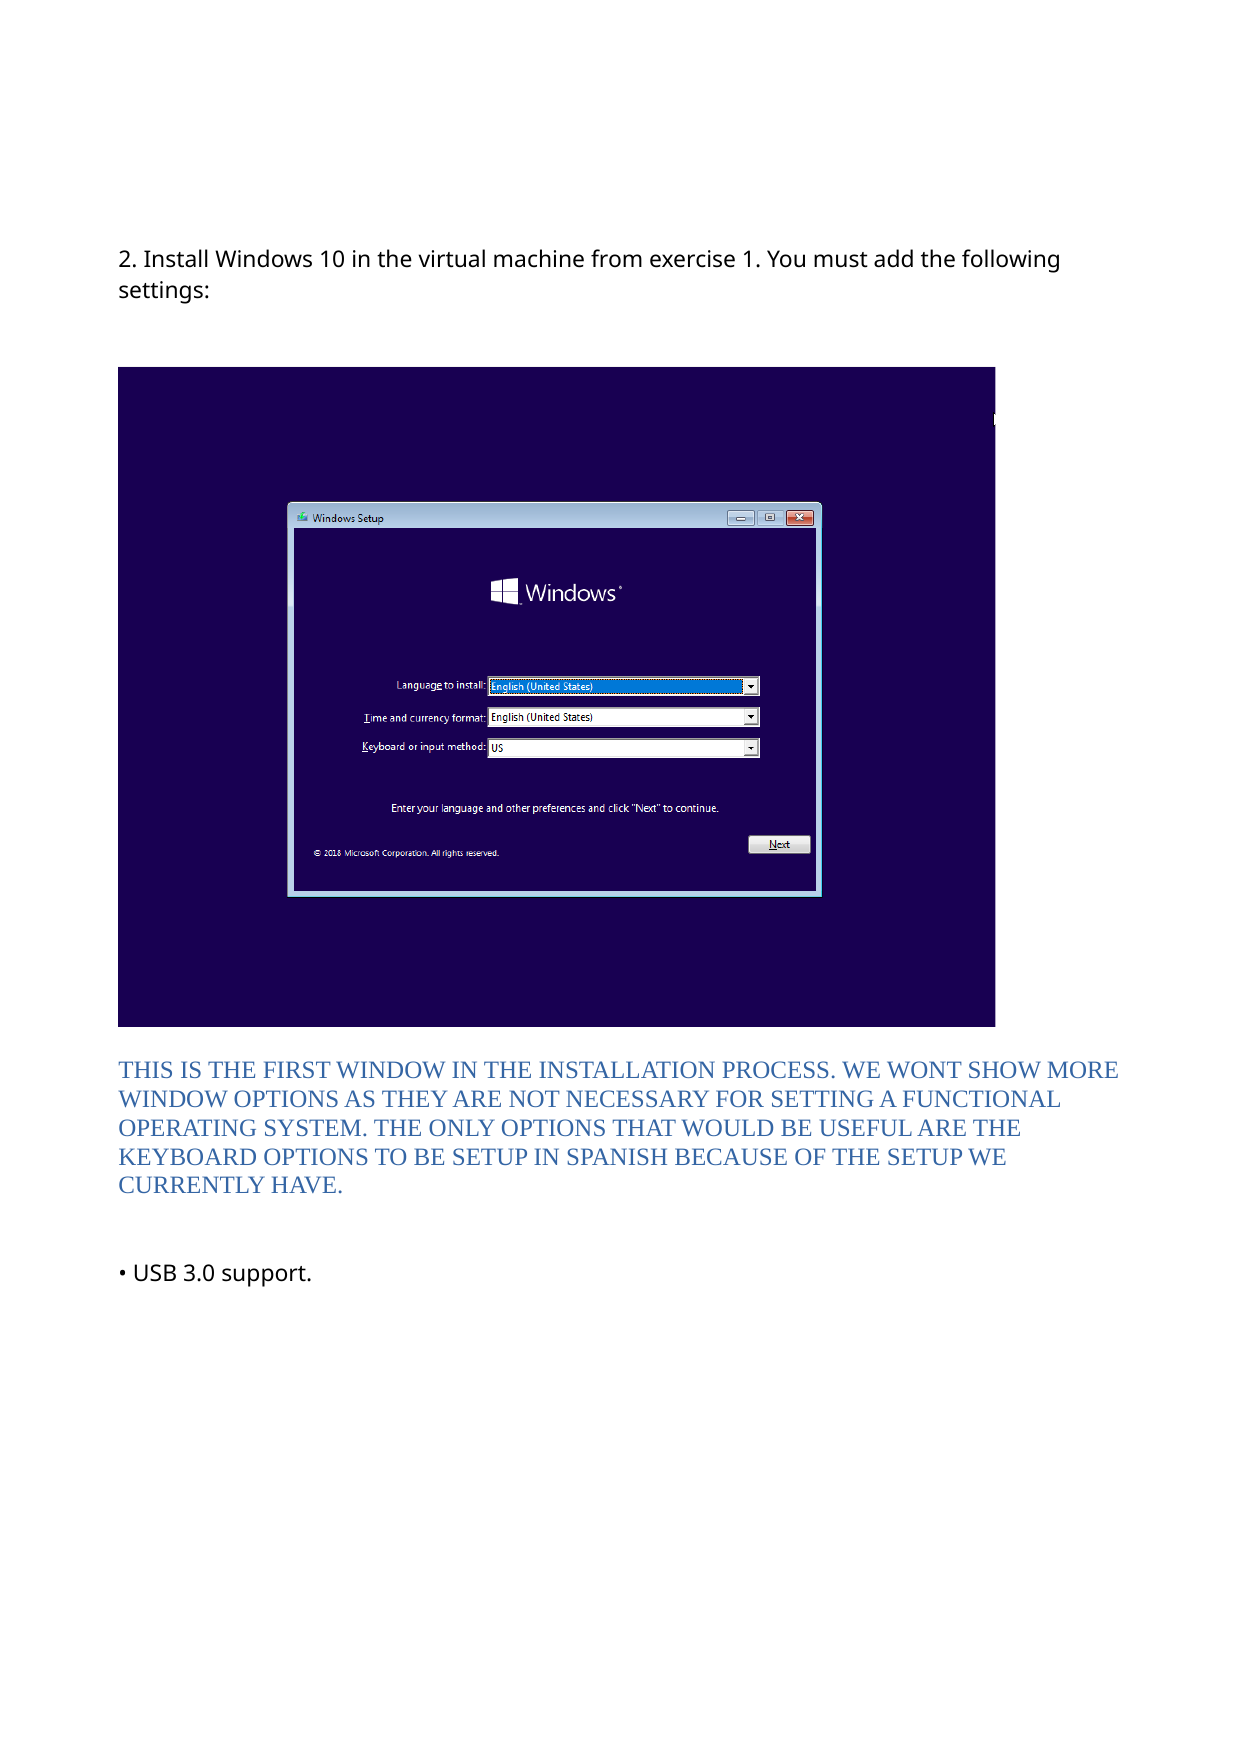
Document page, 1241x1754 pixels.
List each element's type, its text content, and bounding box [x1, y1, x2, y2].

text 2. Install Windows 10 in the virtual machine from exercise 1. You must add the following [118, 243, 1122, 274]
text THIS IS THE FIRST WINDOW IN THE INSTALLATION PROCESS. WE WONT SHOW MORE WINDOW OPTIONS AS THEY ARE NOT NECESSARY FOR SETTING A FUNCTIONAL OPERATING SYSTEM. THE ONLY OPTIONS THAT WOULD BE USEFUL ARE THE KEYBOARD OPTIONS TO BE SETUP IN SPANISH BECAUSE OF THE SETUP WE CURRENTLY HAVE. [118, 1056, 1122, 1199]
text settings: [118, 274, 1122, 306]
text • USB 3.0 support. [118, 1257, 1122, 1288]
